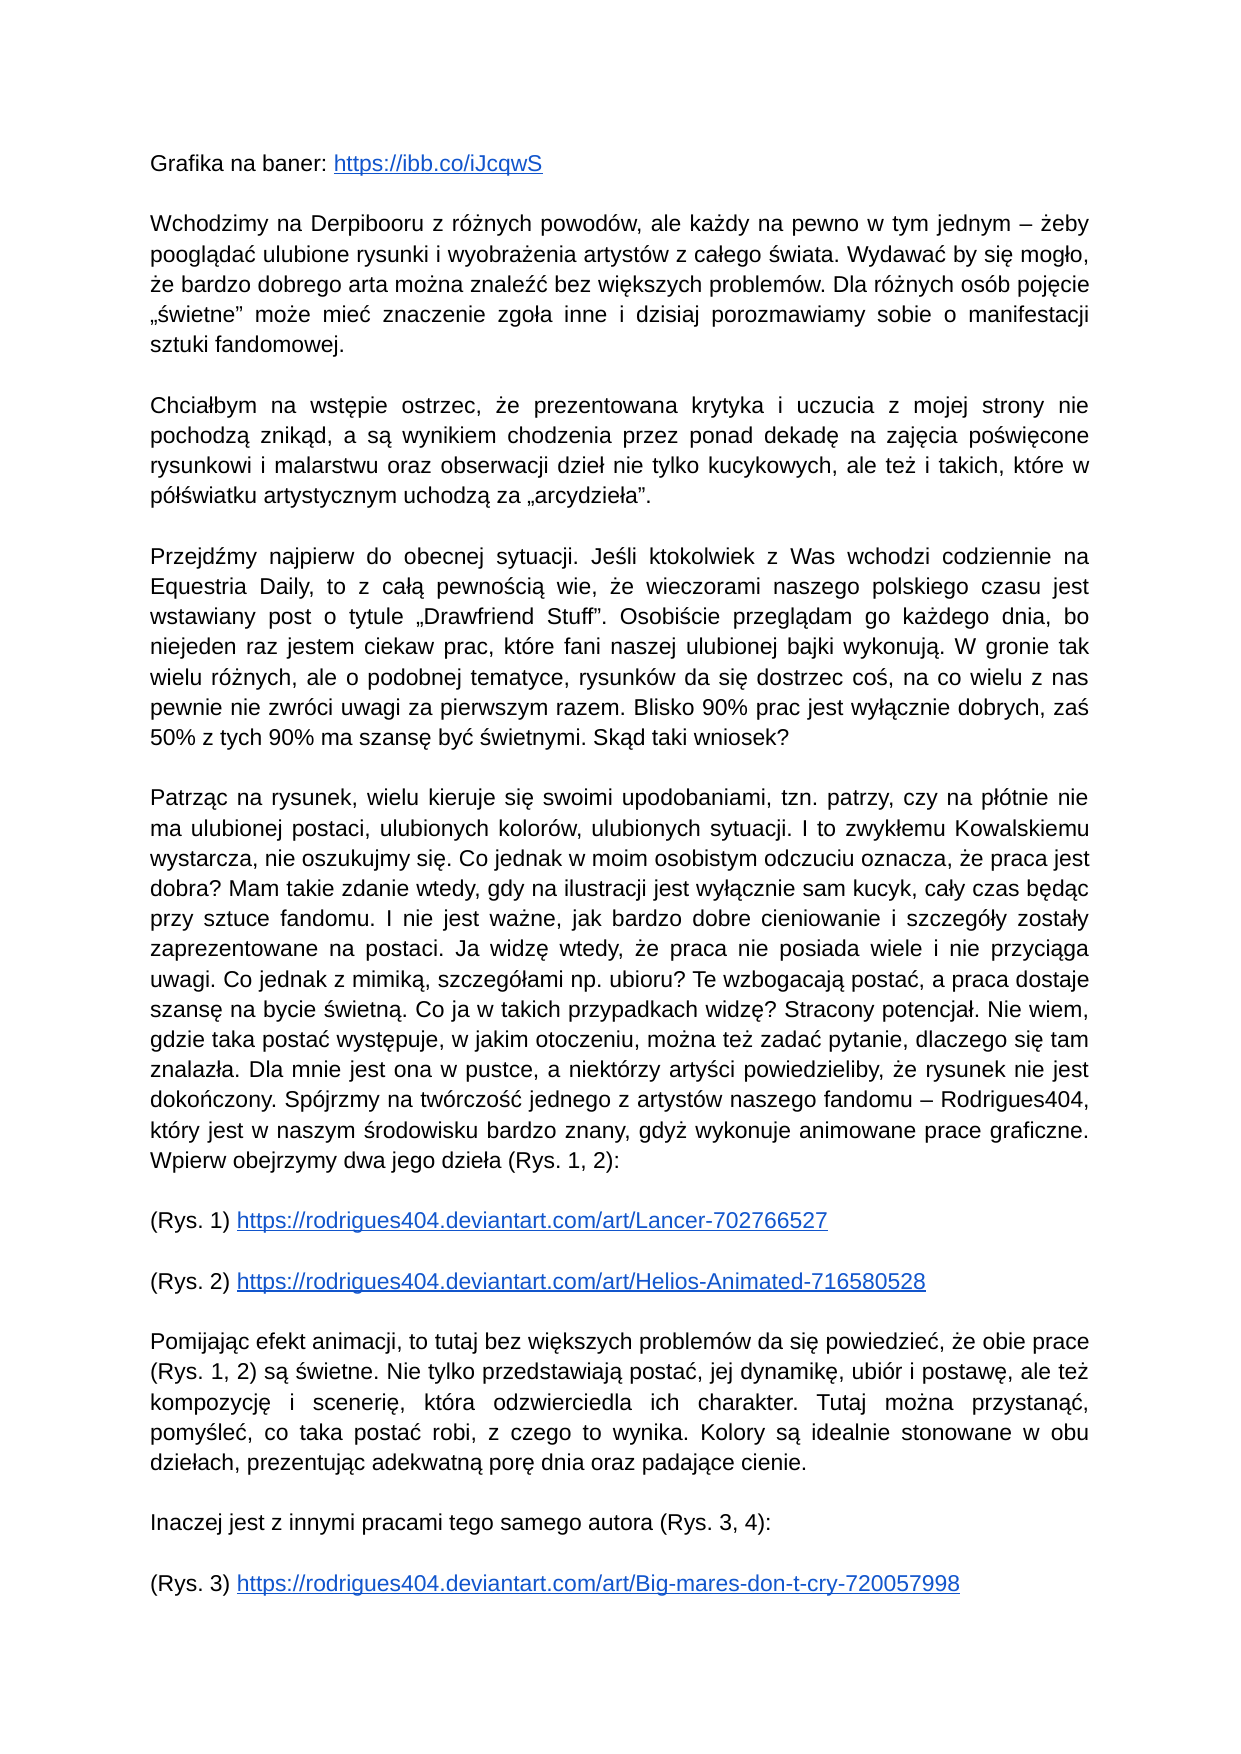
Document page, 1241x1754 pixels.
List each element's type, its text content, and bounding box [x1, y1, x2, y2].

text (Rys. 3) https://rodrigues404.deviantart.com/art/Big-mares-don-t-cry-720057998 [150, 1570, 1090, 1596]
text Grafika na baner: https://ibb.co/iJcqwS [150, 150, 1090, 176]
text (Rys. 1) https://rodrigues404.deviantart.com/art/Lancer-702766527 [150, 1207, 1090, 1234]
text Inaczej jest z innymi pracami tego samego autora (Rys. 3, 4): [150, 1509, 1090, 1536]
text (Rys. 2) https://rodrigues404.deviantart.com/art/Helios-Animated-716580528 [150, 1268, 1090, 1294]
text Patrząc na rysunek, wielu kieruje się swoimi upodobaniami, tzn. patrzy, czy na płótnie nie ma ulubionej postaci, ulubionych kolorów, ulubionych sytuacji. I to zwykłemu Kowalskiemu wystarcza, nie oszukujmy się. Co jednak w moim osobistym odczuciu oznacza, że praca jest dobra? Mam takie zdanie wtedy, gdy na ilustracji jest wyłącznie sam kucyk, cały czas będąc przy sztuce fandomu. I nie jest ważne, jak bardzo dobre cieniowanie i szczegóły zostały zaprezentowane na postaci. Ja widzę wtedy, że praca nie posiada wiele i nie przyciąga uwagi. Co jednak z mimiką, szczegółami np. ubioru? Te wzbogacają postać, a praca dostaje szansę na bycie świetną. Co ja w takich przypadkach widzę? Stracony potencjał. Nie wiem, gdzie taka postać występuje, w jakim otoczeniu, można też zadać pytanie, dlaczego się tam znalazła. Dla mnie jest ona w pustce, a niektórzy artyści powiedzieliby, że rysunek nie jest dokończony. Spójrzmy na twórczość jednego z artystów naszego fandomu – Rodrigues404, który jest w naszym środowisku bardzo znany, gdyż wykonuje animowane prace graficzne. Wpierw obejrzymy dwa jego dzieła (Rys. 1, 2): [150, 784, 1090, 1173]
text Wchodzimy na Derpibooru z różnych powodów, ale każdy na pewno w tym jednym – żeby pooglądać ulubione rysunki i wyobrażenia artystów z całego świata. Wydawać by się mogło, że bardzo dobrego arta można znaleźć bez większych problemów. Dla różnych osób pojęcie „świetne” może mieć znaczenie zgoła inne i dzisiaj porozmawiamy sobie o manifestacji sztuki fandomowej. [150, 210, 1090, 358]
text Chciałbym na wstępie ostrzec, że prezentowana krytyka i uczucia z mojej strony nie pochodzą znikąd, a są wynikiem chodzenia przez ponad dekadę na zajęcia poświęcone rysunkowi i malarstwu oraz obserwacji dzieł nie tylko kucykowych, ale też i takich, które w półświatku artystycznym uchodzą za „arcydzieła”. [150, 392, 1090, 509]
text Pomijając efekt animacji, to tutaj bez większych problemów da się powiedzieć, że obie prace (Rys. 1, 2) są świetne. Nie tylko przedstawiają postać, jej dynamikę, ubiór i postawę, ale też kompozycję i scenerię, która odzwierciedla ich charakter. Tutaj można przystanąć, pomyśleć, co taka postać robi, z czego to wynika. Kolory są idealnie stonowane w obu dziełach, prezentując adekwatną porę dnia oraz padające cienie. [150, 1328, 1090, 1475]
text Przejdźmy najpierw do obecnej sytuacji. Jeśli ktokolwiek z Was wchodzi codziennie na Equestria Daily, to z całą pewnością wie, że wieczorami naszego polskiego czasu jest wstawiany post o tytule „Drawfriend Stuff”. Osobiście przeglądam go każdego dnia, bo niejeden raz jestem ciekaw prac, które fani naszej ulubionej bajki wykonują. W gronie tak wielu różnych, ale o podobnej tematyce, rysunków da się dostrzec coś, na co wielu z nas pewnie nie zwróci uwagi za pierwszym razem. Blisko 90% prac jest wyłącznie dobrych, zaś 50% z tych 90% ma szansę być świetnymi. Skąd taki wniosek? [150, 543, 1090, 750]
